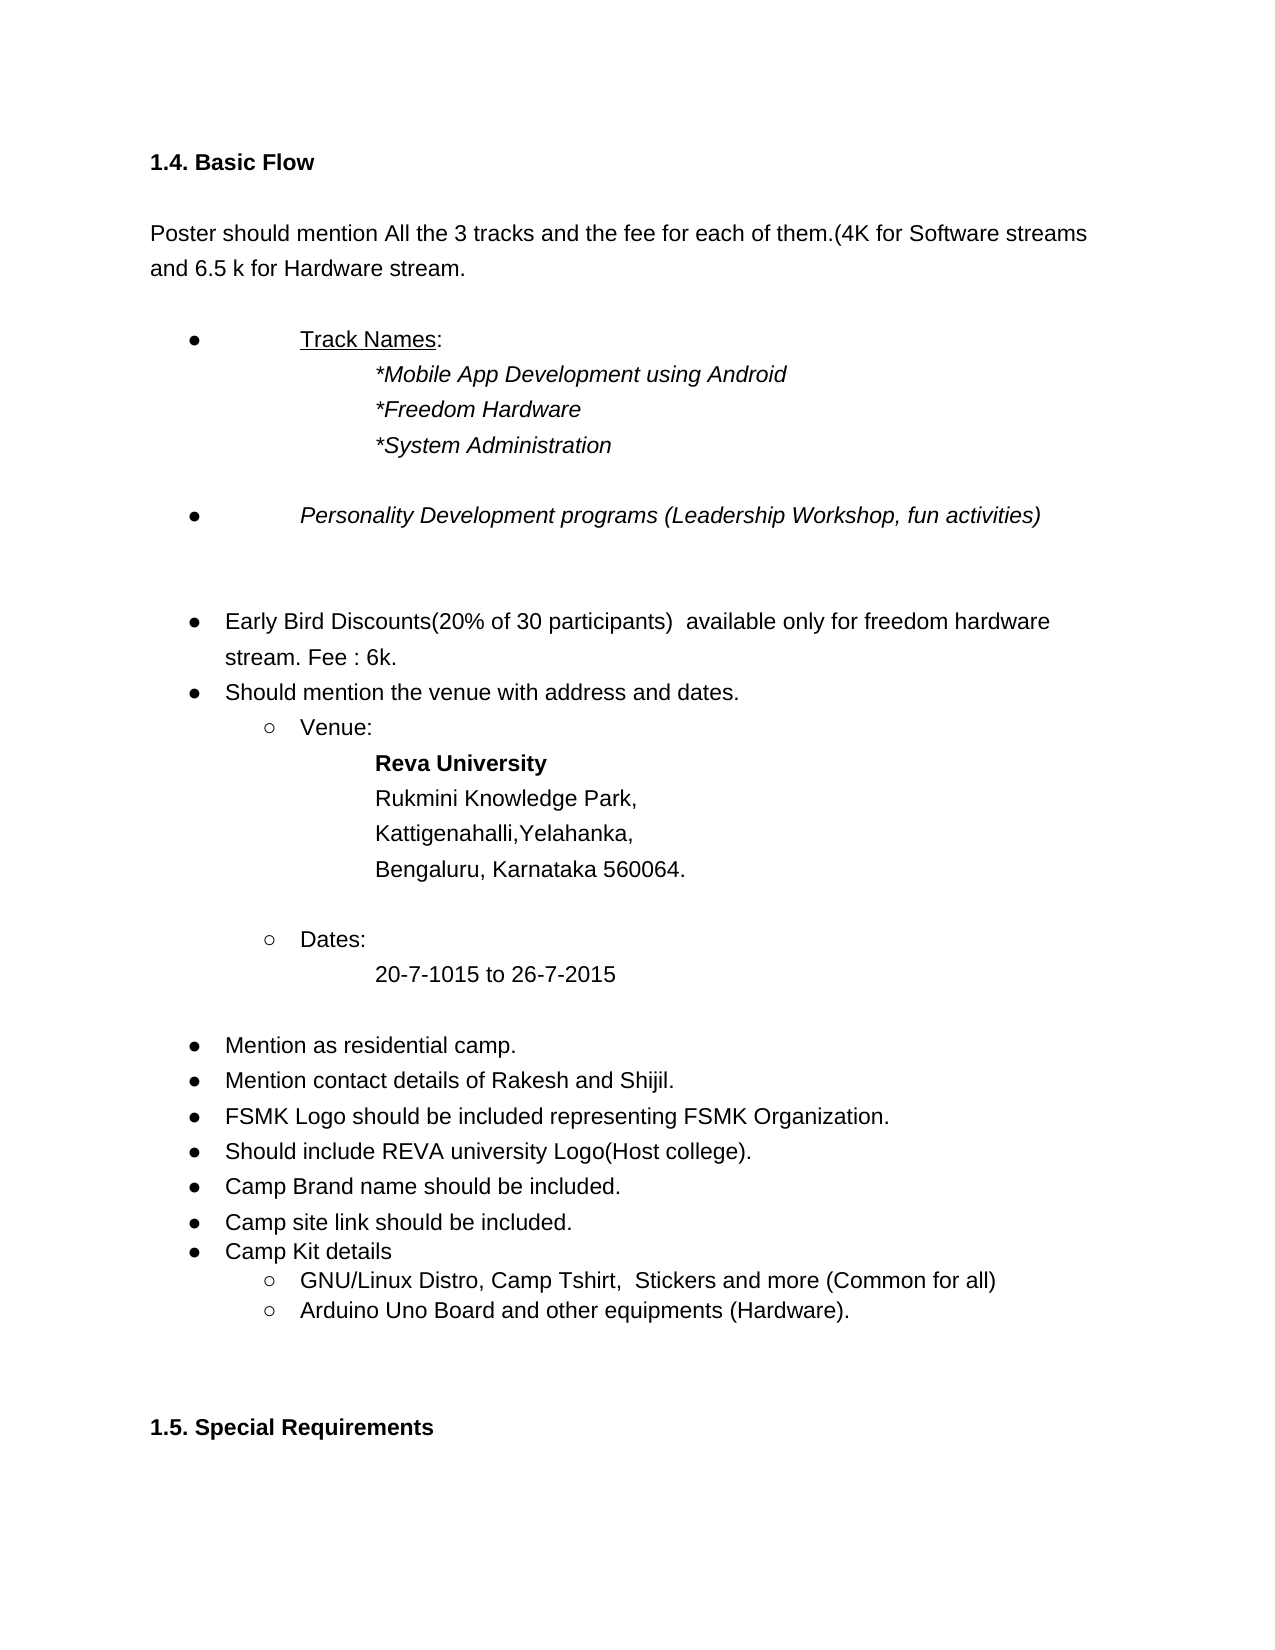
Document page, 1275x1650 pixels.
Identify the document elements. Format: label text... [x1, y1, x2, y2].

list Camp Kit details [187, 1239, 1125, 1264]
list FSMK Logo should be included representing FSMK Organization. [187, 1103, 1125, 1129]
list Should include REVA university Logo(Host college). [187, 1139, 1125, 1164]
list Early Bird Discounts(20% of 30 participants) available only for freedom hardware stream. Fee : 6k. [187, 609, 1125, 670]
list Dates: [262, 927, 1125, 952]
list Arduino Uno Board and other equipments (Hardware). [262, 1297, 1125, 1323]
text *Freedom Hardware [300, 397, 1125, 423]
list Camp Brand name should be included. [187, 1174, 1125, 1200]
list Venue: [262, 715, 1125, 741]
list Personality Development programs (Leadership Workshop, fun activities) [187, 503, 1125, 529]
list Camp site link should be included. [187, 1209, 1125, 1235]
list GNU/Linux Distro, Camp Tshirt, Stickers and more (Common for all) [262, 1268, 1125, 1294]
text Poster should mention All the 3 tracks and the fee for each of them.(4K for Software streams and 6.5 k for Hardware stream. [150, 221, 1125, 282]
text Rukmini Knowledge Park, [225, 786, 1125, 811]
text *Mobile App Development using Android [300, 362, 1125, 387]
text 20-7-1015 to 26-7-2015 [300, 962, 1125, 988]
list Should mention the venue with address and dates. [187, 680, 1125, 705]
text 1.5. Special Requirements [150, 1415, 1125, 1441]
list Track Names: [187, 327, 1125, 352]
list Mention as residential camp. [187, 1033, 1125, 1058]
list Mention contact details of Rakesh and Shijil. [187, 1068, 1125, 1094]
text Reva University [225, 750, 1125, 776]
text Kattigenahalli,Yelahanka, [375, 821, 1125, 847]
text 1.4. Basic Flow [150, 150, 1125, 176]
text Bengaluru, Karnataka 560064. [375, 856, 1125, 882]
text *System Administration [300, 432, 1125, 458]
